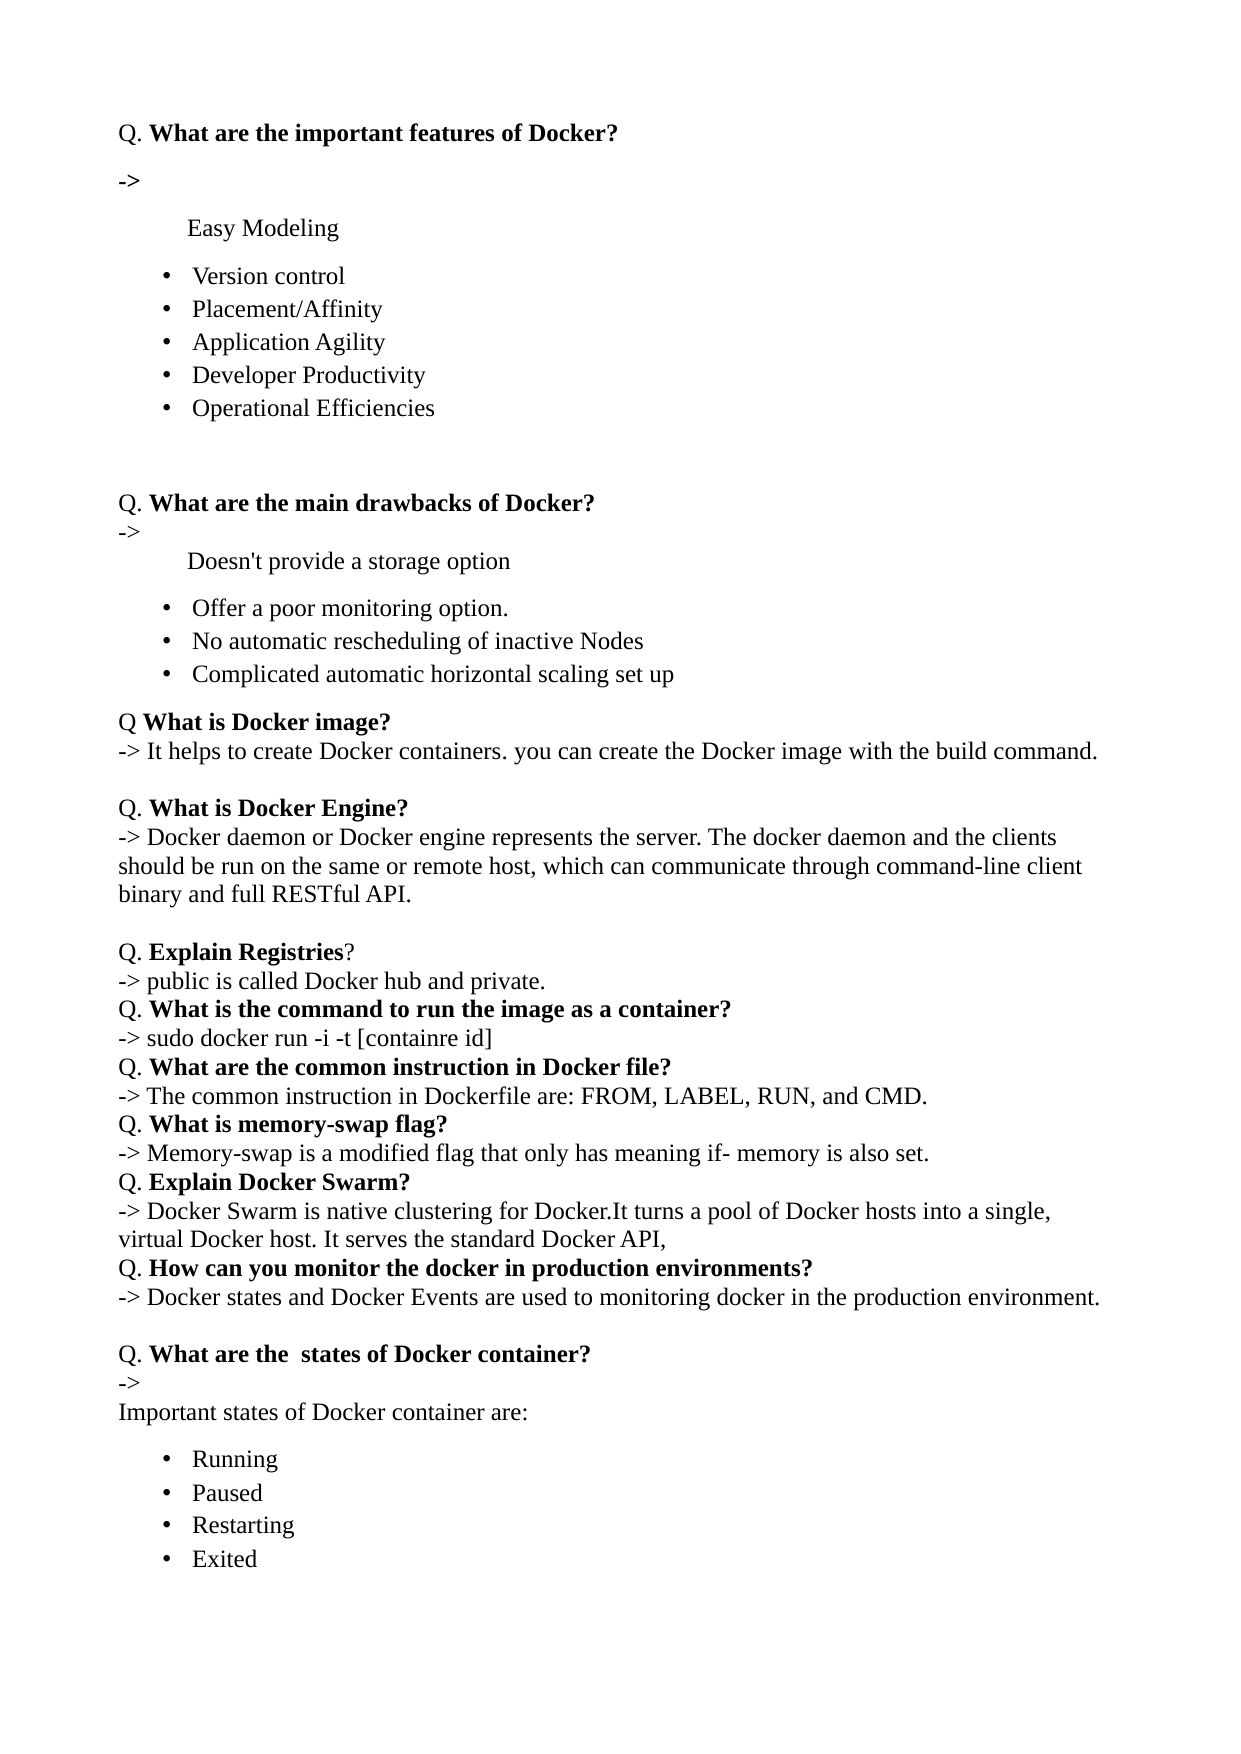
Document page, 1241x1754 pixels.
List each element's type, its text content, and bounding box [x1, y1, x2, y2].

text Q. What are the main drawbacks of Docker? [118, 488, 1122, 517]
list Placement/Affinity [162, 294, 1122, 323]
list Exited [162, 1544, 1122, 1572]
text -> [118, 166, 1122, 194]
list Running [162, 1444, 1122, 1473]
list Restarting [162, 1511, 1122, 1539]
text Easy Modeling [118, 213, 1122, 242]
text Q. What is Docker Engine? [118, 793, 1122, 822]
text Q. What are the important features of Docker? [118, 118, 1122, 147]
text -> [118, 1368, 1122, 1397]
text Q What is Docker image? [118, 707, 1122, 736]
list Developer Productivity [162, 360, 1122, 389]
text -> Docker Swarm is native clustering for Docker.It turns a pool of Docker hosts into a single, virtual Docker host. It serves the standard Docker API, [118, 1196, 1122, 1253]
text -> sudo docker run -i -t [containre id] [118, 1023, 1122, 1052]
text Q. What is memory-swap flag? [118, 1109, 1122, 1138]
text -> It helps to create Docker containers. you can create the Docker image with the build command. [118, 736, 1122, 764]
list Offer a poor monitoring option. [162, 593, 1122, 622]
text Important states of Docker container are: [118, 1397, 1122, 1426]
text -> Docker daemon or Docker engine represents the server. The docker daemon and the clients should be run on the same or remote host, which can communicate through command-line client binary and full RESTful API. [118, 822, 1122, 908]
text -> Docker states and Docker Events are used to monitoring docker in the production environment. [118, 1282, 1122, 1311]
text Q. Explain Registries? [118, 937, 1122, 966]
text -> Memory-swap is a modified flag that only has meaning if- memory is also set. [118, 1138, 1122, 1167]
text Q. What are the states of Docker container? [118, 1339, 1122, 1368]
list Version control [162, 261, 1122, 290]
text -> The common instruction in Dockerfile are: FROM, LABEL, RUN, and CMD. [118, 1081, 1122, 1109]
list Operational Efficiencies [162, 393, 1122, 422]
text -> public is called Docker hub and private. [118, 966, 1122, 994]
text Q. What are the common instruction in Docker file? [118, 1052, 1122, 1081]
text -> [118, 517, 1122, 546]
list Application Agility [162, 327, 1122, 356]
text Doesn't provide a storage option [118, 546, 1122, 574]
list Complicated automatic horizontal scaling set up [162, 659, 1122, 688]
list No automatic rescheduling of inactive Nodes [162, 626, 1122, 655]
text Q. How can you monitor the docker in production environments? [118, 1253, 1122, 1282]
text Q. What is the command to run the image as a container? [118, 994, 1122, 1023]
list Paused [162, 1478, 1122, 1506]
text Q. Explain Docker Swarm? [118, 1167, 1122, 1196]
